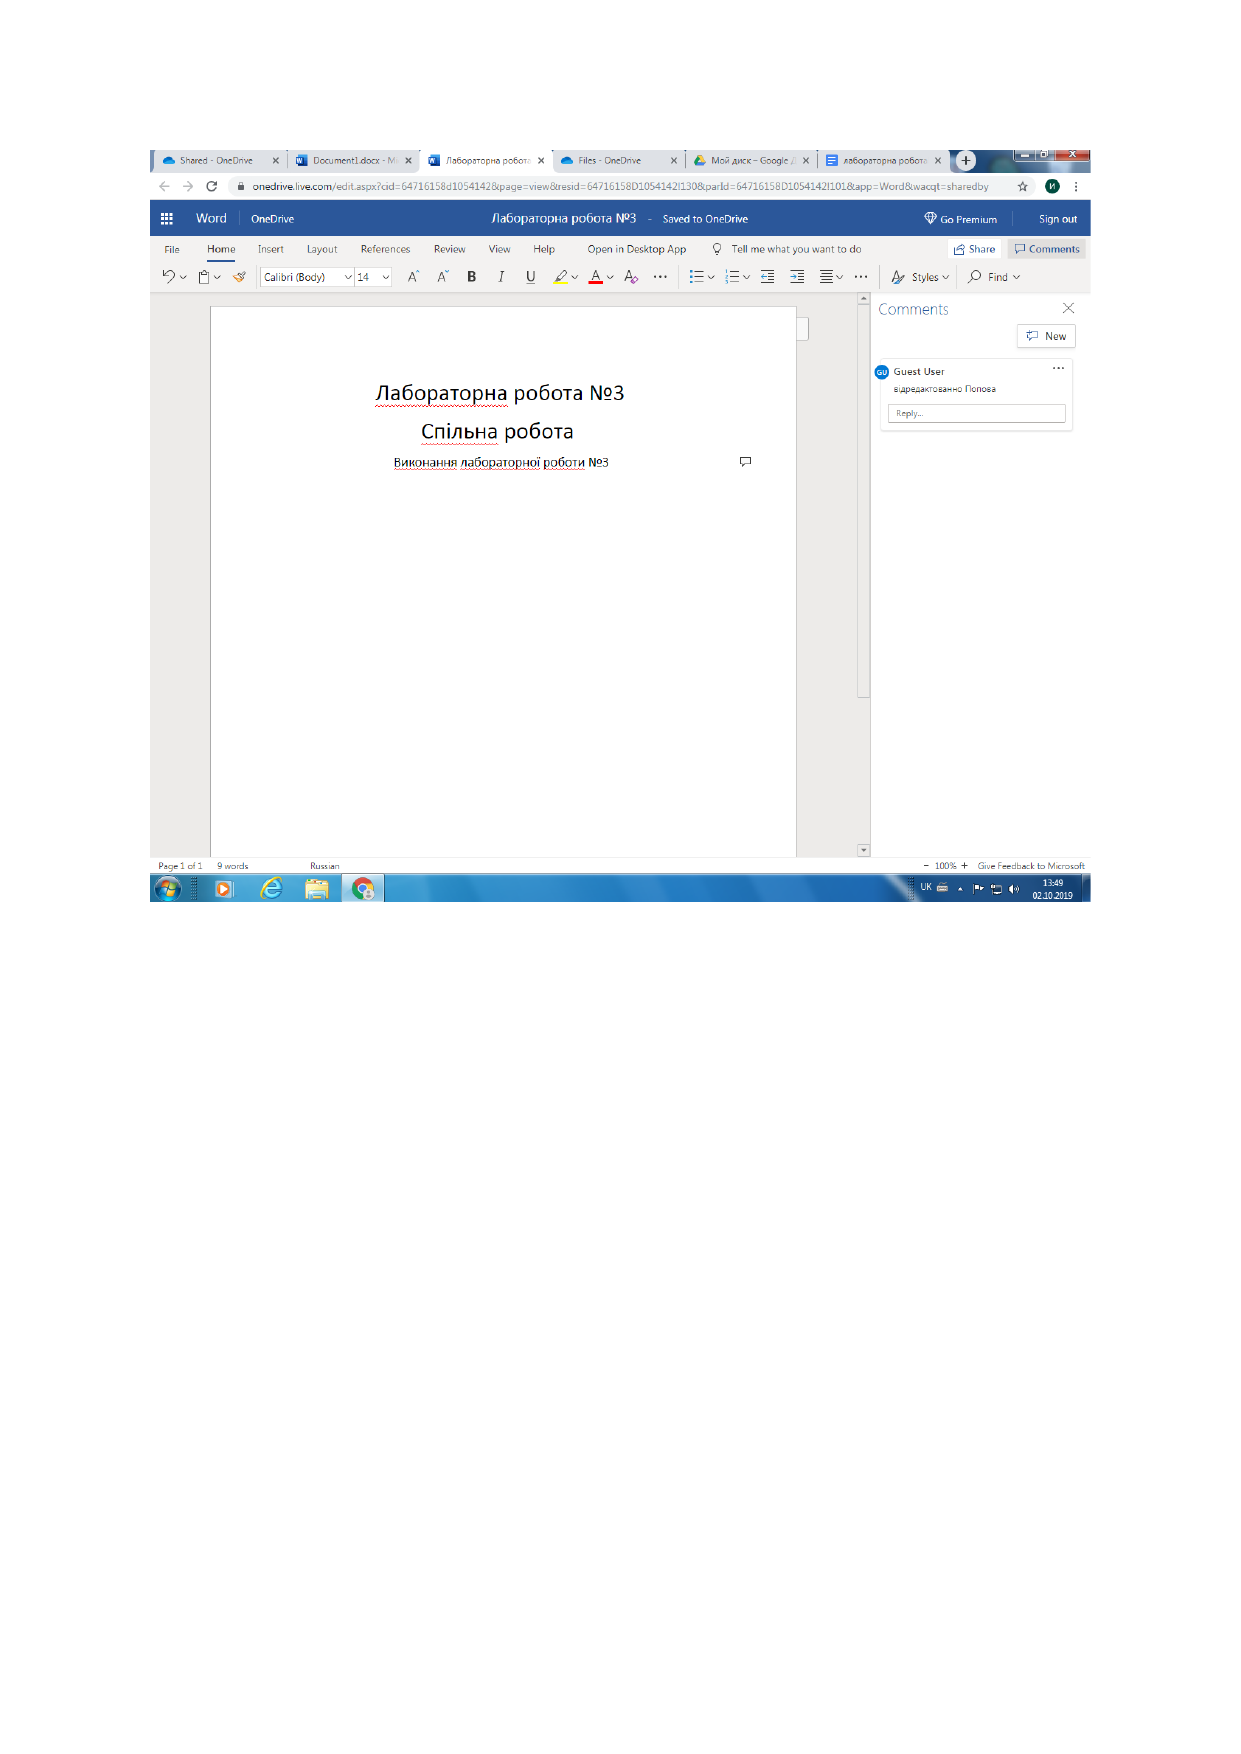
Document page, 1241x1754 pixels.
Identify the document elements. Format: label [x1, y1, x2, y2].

picture [150, 150, 1091, 902]
